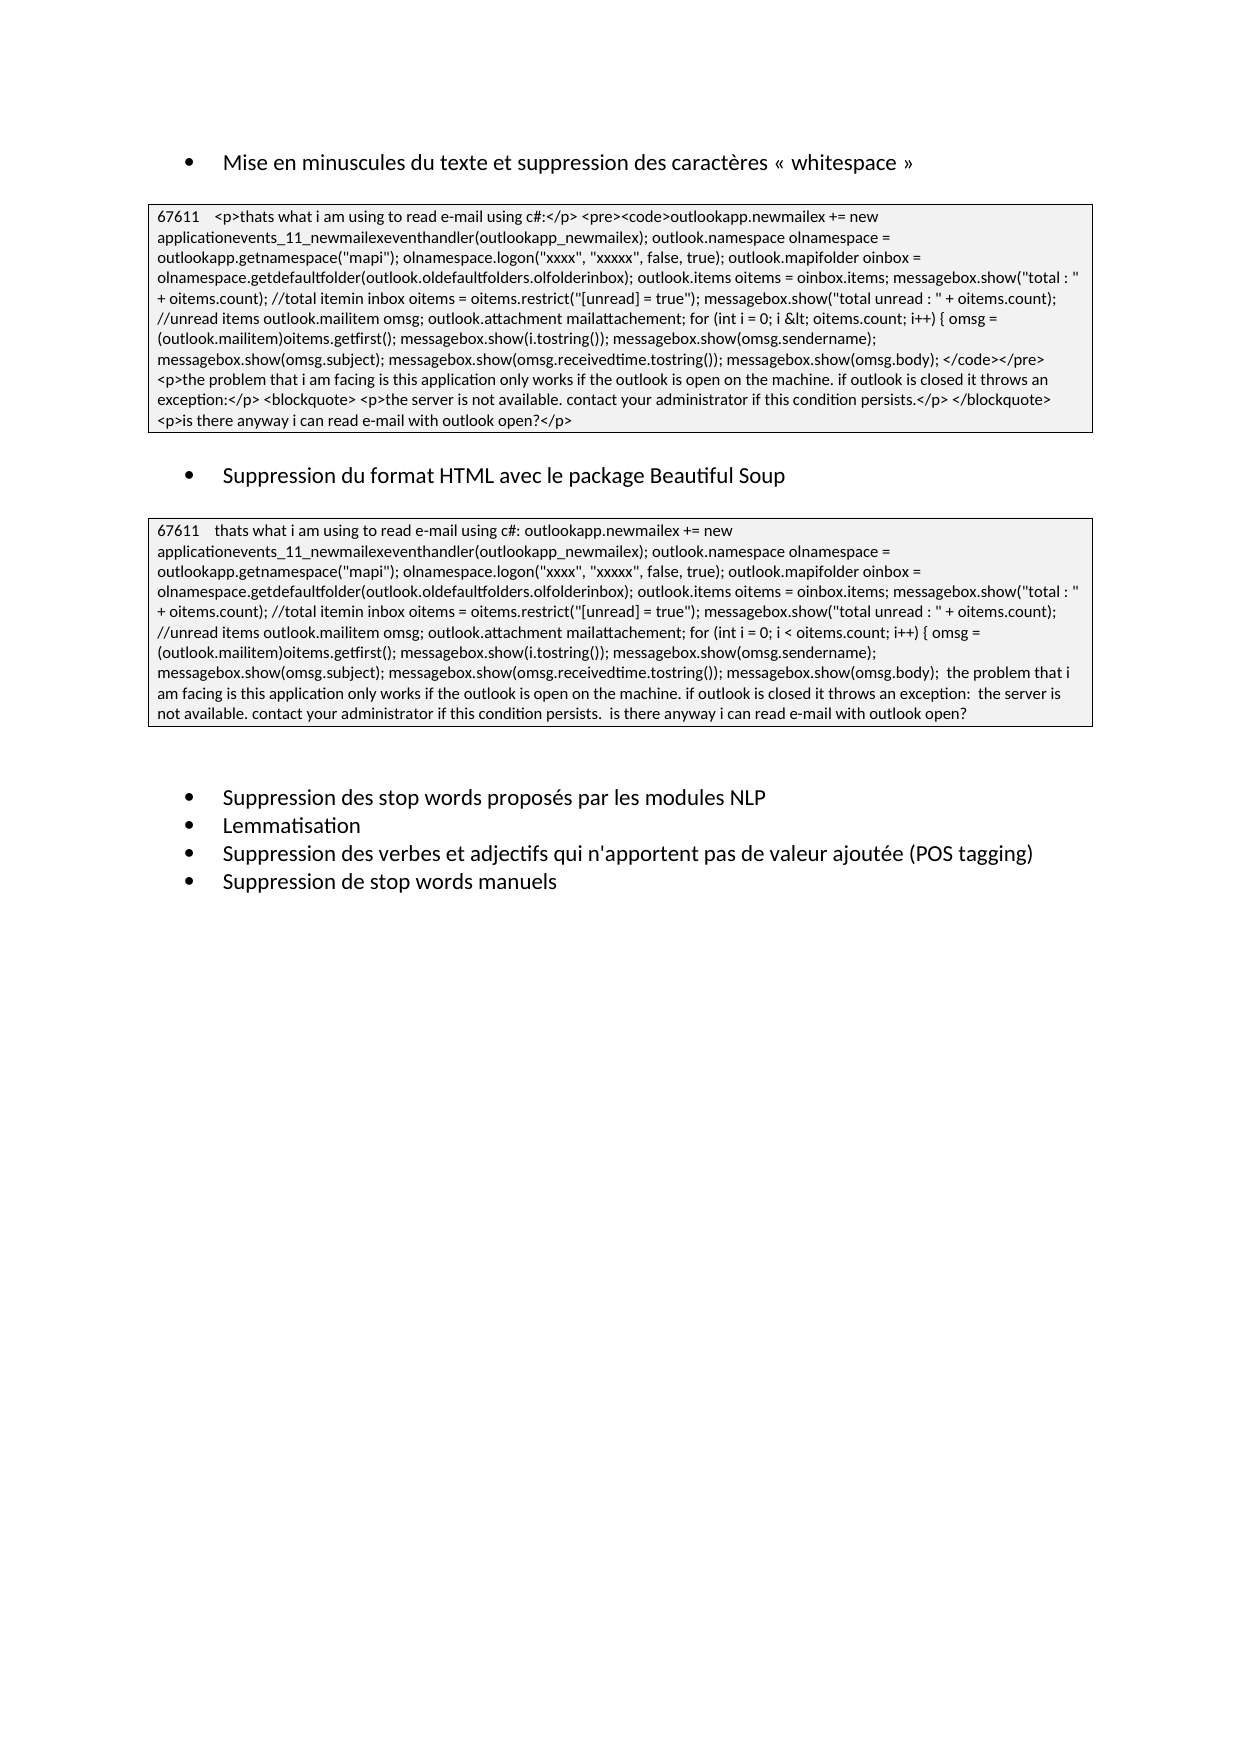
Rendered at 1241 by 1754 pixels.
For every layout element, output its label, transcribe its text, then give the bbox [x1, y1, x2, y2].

list Lemmatisation [185, 811, 1093, 839]
text 67611 <p>thats what i am using to read e-mail using c#:</p> <pre><code>outlookapp.newmailex += new applicationevents_11_newmailexeventhandler(outlookapp_newmailex); outlook.namespace olnamespace = outlookapp.getnamespace("mapi"); olnamespace.logon("xxxx", "xxxxx", false, true); outlook.mapifolder oinbox = olnamespace.getdefaultfolder(outlook.oldefaultfolders.olfolderinbox); outlook.items oitems = oinbox.items; messagebox.show("total : " + oitems.count); //total itemin inbox oitems = oitems.restrict("[unread] = true"); messagebox.show("total unread : " + oitems.count); //unread items outlook.mailitem omsg; outlook.attachment mailattachement; for (int i = 0; i &lt; oitems.count; i++) { omsg = (outlook.mailitem)oitems.getfirst(); messagebox.show(i.tostring()); messagebox.show(omsg.sendername); messagebox.show(omsg.subject); messagebox.show(omsg.receivedtime.tostring()); messagebox.show(omsg.body); </code></pre> <p>the problem that i am facing is this application only works if the outlook is open on the machine. if outlook is closed it throws an exception:</p> <blockquote> <p>the server is not available. contact your administrator if this condition persists.</p> </blockquote> <p>is there anyway i can read e-mail with outlook open?</p> [149, 205, 1092, 432]
list Suppression des verbes et adjectifs qui n'apportent pas de valeur ajoutée (POS tagging) [185, 839, 1093, 867]
list Suppression de stop words manuels [185, 867, 1093, 895]
text 67611 thats what i am using to read e-mail using c#: outlookapp.newmailex += new applicationevents_11_newmailexeventhandler(outlookapp_newmailex); outlook.namespace olnamespace = outlookapp.getnamespace("mapi"); olnamespace.logon("xxxx", "xxxxx", false, true); outlook.mapifolder oinbox = olnamespace.getdefaultfolder(outlook.oldefaultfolders.olfolderinbox); outlook.items oitems = oinbox.items; messagebox.show("total : " + oitems.count); //total itemin inbox oitems = oitems.restrict("[unread] = true"); messagebox.show("total unread : " + oitems.count); //unread items outlook.mailitem omsg; outlook.attachment mailattachement; for (int i = 0; i < oitems.count; i++) { omsg = (outlook.mailitem)oitems.getfirst(); messagebox.show(i.tostring()); messagebox.show(omsg.sendername); messagebox.show(omsg.subject); messagebox.show(omsg.receivedtime.tostring()); messagebox.show(omsg.body); the problem that i am facing is this application only works if the outlook is open on the machine. if outlook is closed it throws an exception: the server is not available. contact your administrator if this condition persists. is there anyway i can read e-mail with outlook open? [149, 519, 1092, 726]
list Mise en minuscules du texte et suppression des caractères « whitespace » [185, 148, 1093, 176]
list Suppression des stop words proposés par les modules NLP [185, 783, 1093, 811]
list Suppression du format HTML avec le package Beautiful Soup [185, 461, 1093, 489]
